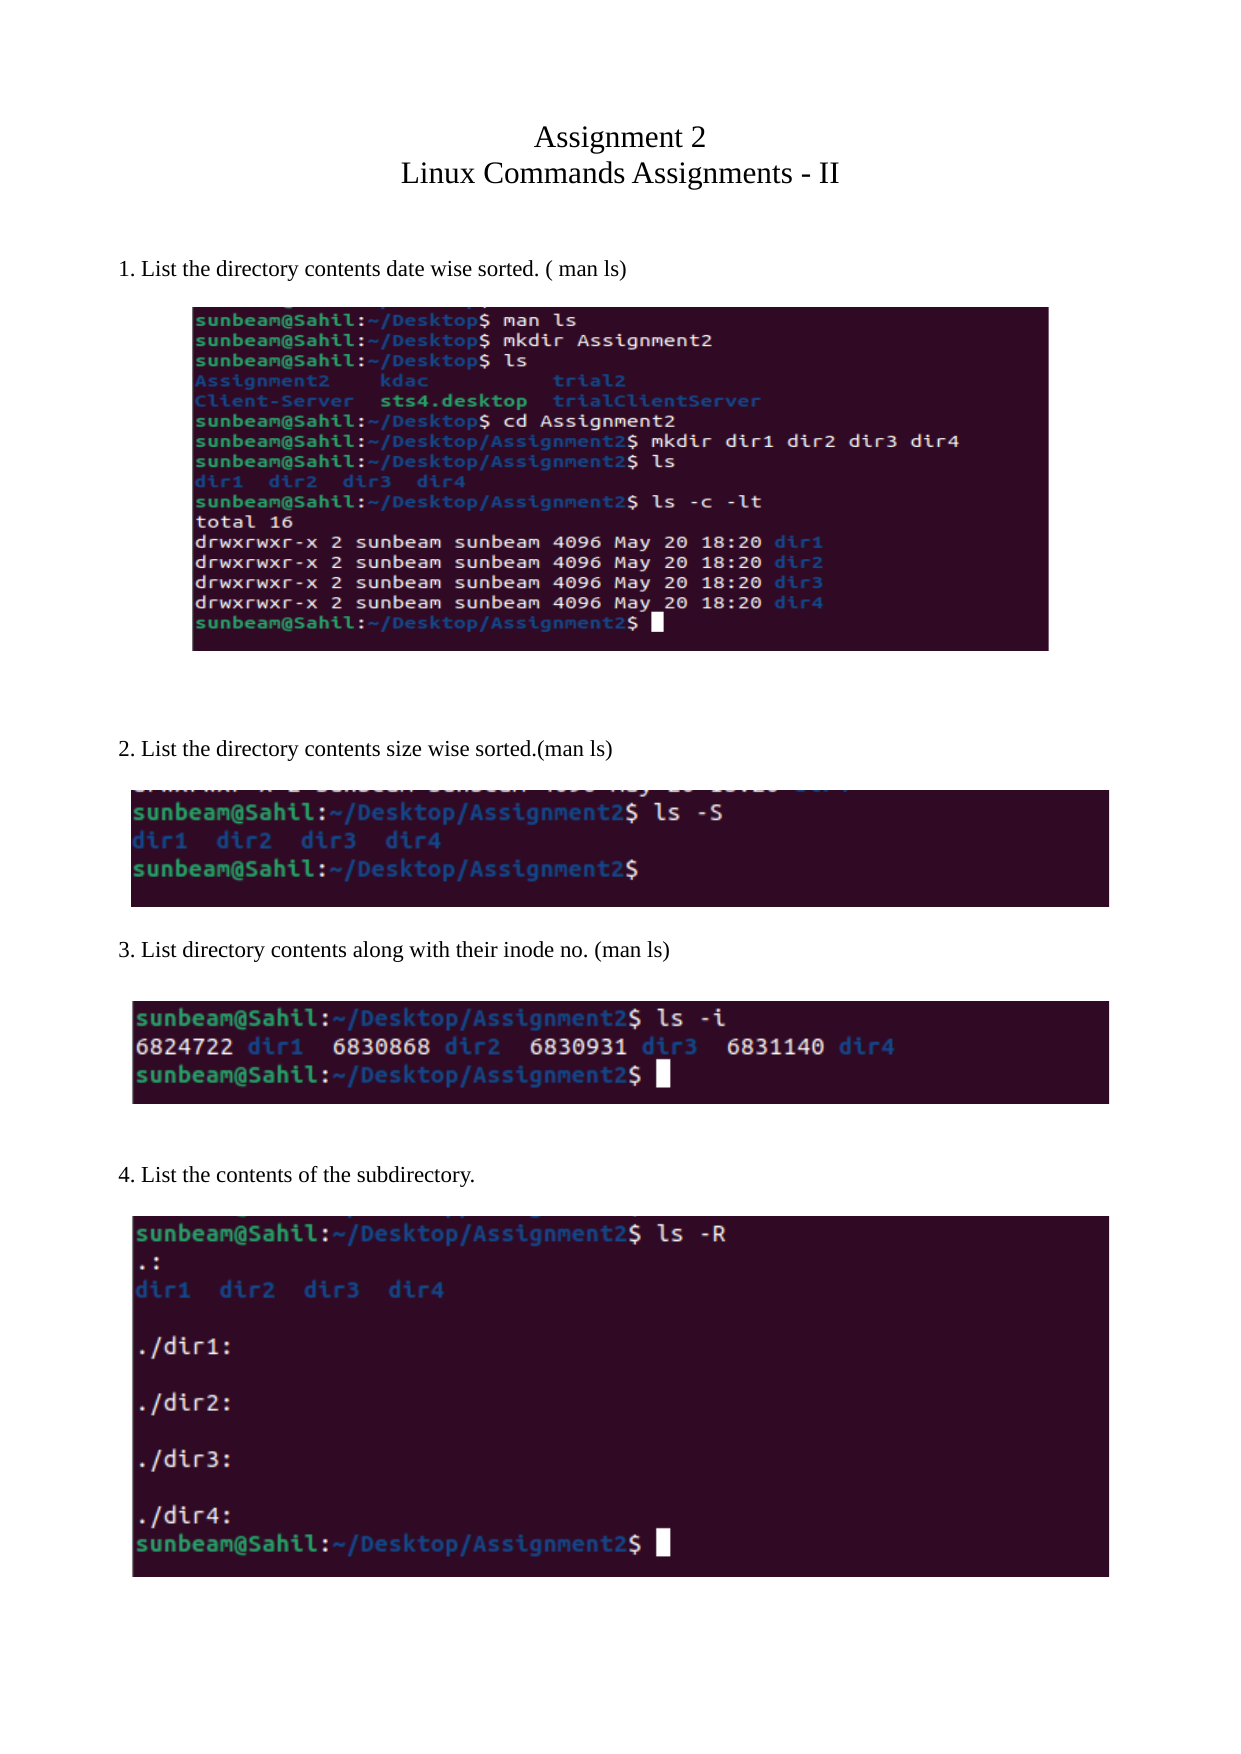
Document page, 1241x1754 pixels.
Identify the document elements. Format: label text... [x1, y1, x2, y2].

picture [131, 1216, 1110, 1577]
text Linux Commands Assignments - II [118, 154, 1122, 190]
text Assignment 2 [118, 118, 1122, 154]
text 1. List the directory contents date wise sorted. ( man ls) [118, 255, 1122, 281]
picture [191, 307, 1049, 651]
picture [131, 790, 1110, 907]
text 3. List directory contents along with their inode no. (man ls) [118, 936, 1122, 962]
text 4. List the contents of the subdirectory. [118, 1161, 1122, 1187]
picture [131, 1001, 1110, 1104]
text 2. List the directory contents size wise sorted.(man ls) [118, 735, 1122, 761]
